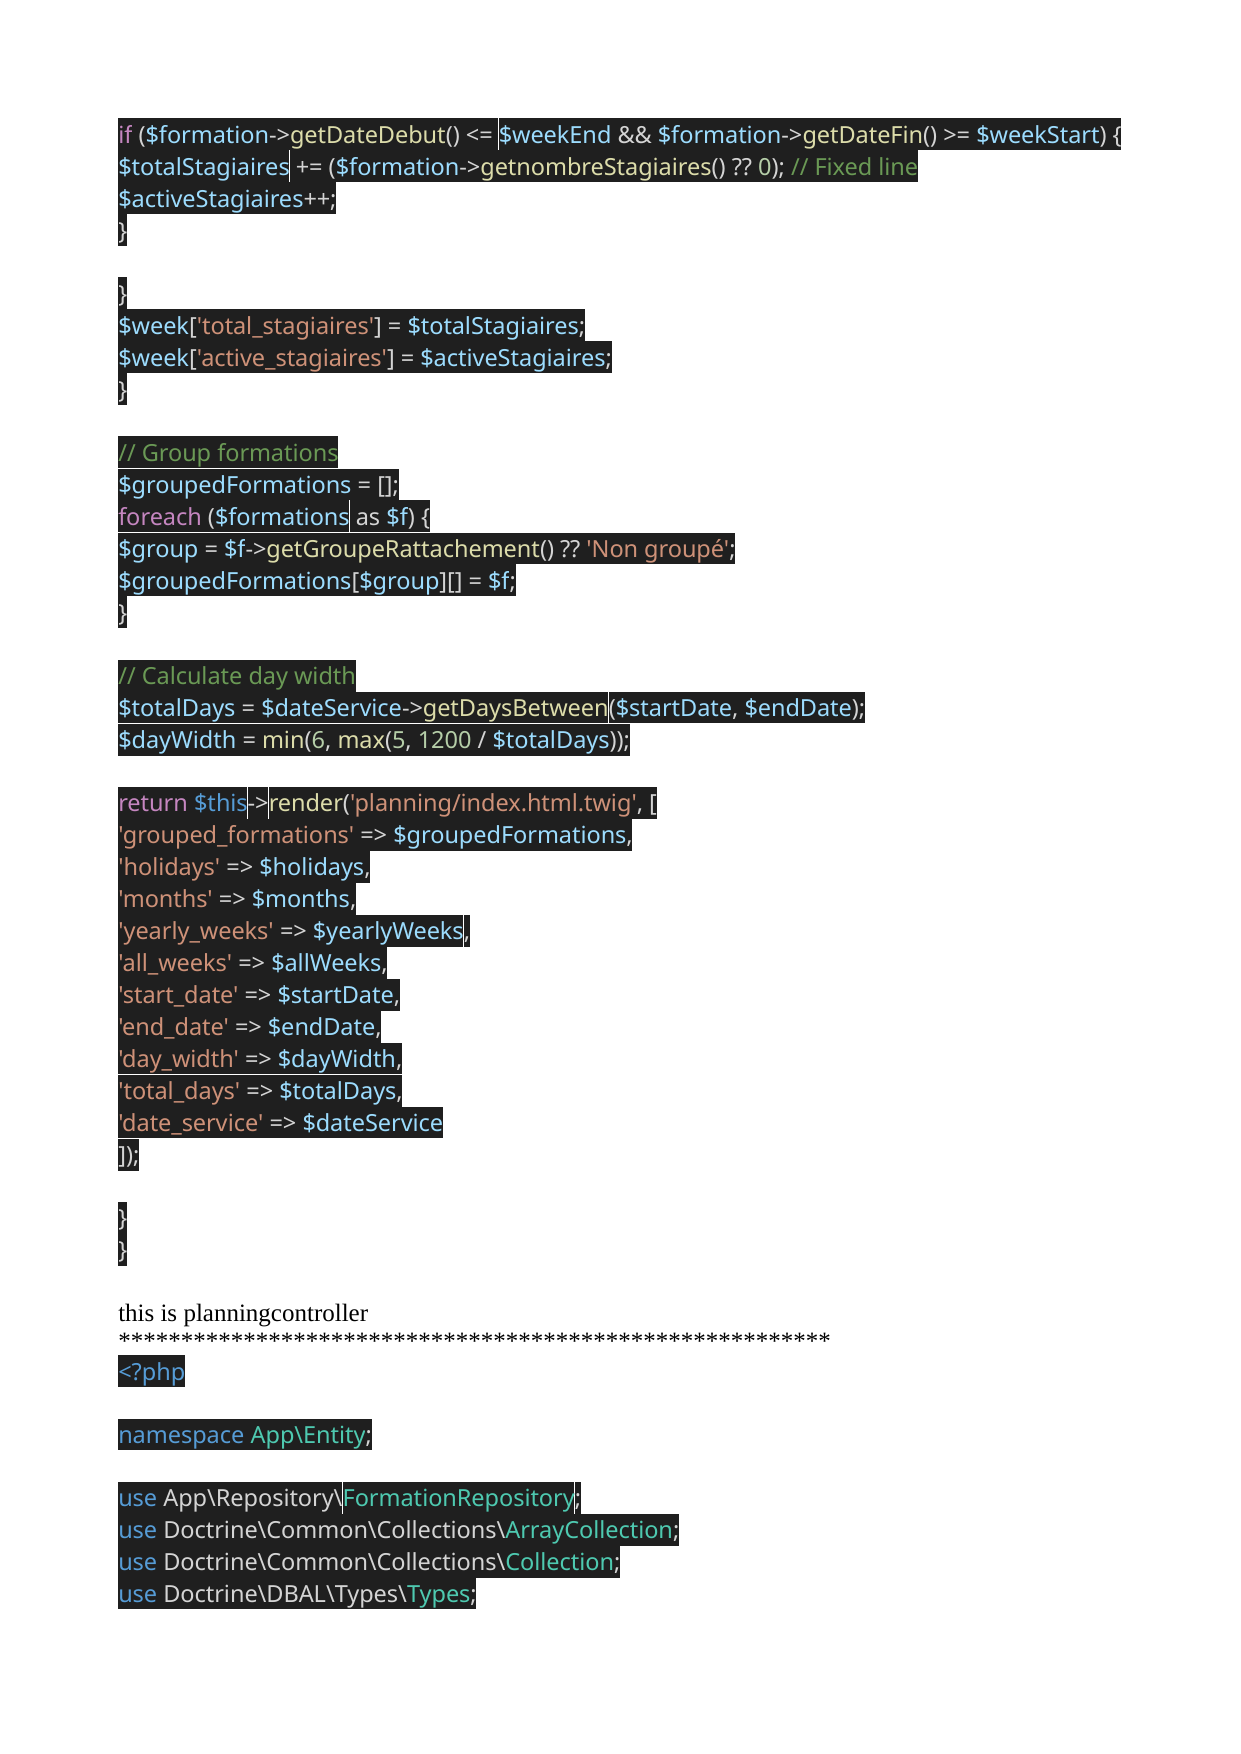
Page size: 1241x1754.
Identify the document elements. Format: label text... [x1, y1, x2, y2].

text namespace App\Entity; [118, 1418, 1122, 1450]
text use App\Repository\FormationRepository; [118, 1482, 1122, 1514]
text 'holidays' => $holidays, [118, 851, 1122, 883]
text 'start_date' => $startDate, [118, 979, 1122, 1011]
text use Doctrine\Common\Collections\Collection; [118, 1546, 1122, 1578]
text use Doctrine\Common\Collections\ArrayCollection; [118, 1514, 1122, 1546]
text if ($formation->getDateDebut() <= $weekEnd && $formation->getDateFin() >= $weekStart) { [118, 118, 1122, 150]
text } [118, 373, 1122, 405]
text } [118, 214, 1122, 246]
text $activeStagiaires++; [118, 182, 1122, 214]
text 'grouped_formations' => $groupedFormations, [118, 819, 1122, 851]
text $totalStagiaires += ($formation->getnombreStagiaires() ?? 0); // Fixed line [118, 150, 1122, 182]
text 'yearly_weeks' => $yearlyWeeks, [118, 915, 1122, 947]
text ]); [118, 1138, 1122, 1171]
text 'date_service' => $dateService [118, 1107, 1122, 1138]
text $dayWidth = min(6, max(5, 1200 / $totalDays)); [118, 723, 1122, 756]
text $group = $f->getGroupeRattachement() ?? 'Non groupé'; [118, 532, 1122, 564]
text // Calculate day width [118, 659, 1122, 692]
text this is planningcontroller [118, 1298, 1122, 1326]
text } [118, 1202, 1122, 1234]
text } [118, 277, 1122, 309]
text $groupedFormations[$group][] = $f; [118, 564, 1122, 596]
text $groupedFormations = []; [118, 468, 1122, 500]
text 'total_days' => $totalDays, [118, 1074, 1122, 1107]
text $totalDays = $dateService->getDaysBetween($startDate, $endDate); [118, 692, 1122, 723]
text 'end_date' => $endDate, [118, 1011, 1122, 1043]
text use Doctrine\DBAL\Types\Types; [118, 1578, 1122, 1609]
text 'day_width' => $dayWidth, [118, 1043, 1122, 1074]
text 'months' => $months, [118, 883, 1122, 915]
text $week['total_stagiaires'] = $totalStagiaires; [118, 309, 1122, 341]
text } [118, 1234, 1122, 1266]
text 'all_weeks' => $allWeeks, [118, 947, 1122, 979]
text $week['active_stagiaires'] = $activeStagiaires; [118, 341, 1122, 373]
text return $this->render('planning/index.html.twig', [ [118, 787, 1122, 819]
text } [118, 596, 1122, 628]
text <?php [118, 1355, 1122, 1387]
text ********************************************************* [118, 1326, 1122, 1355]
text // Group formations [118, 436, 1122, 468]
text foreach ($formations as $f) { [118, 500, 1122, 532]
